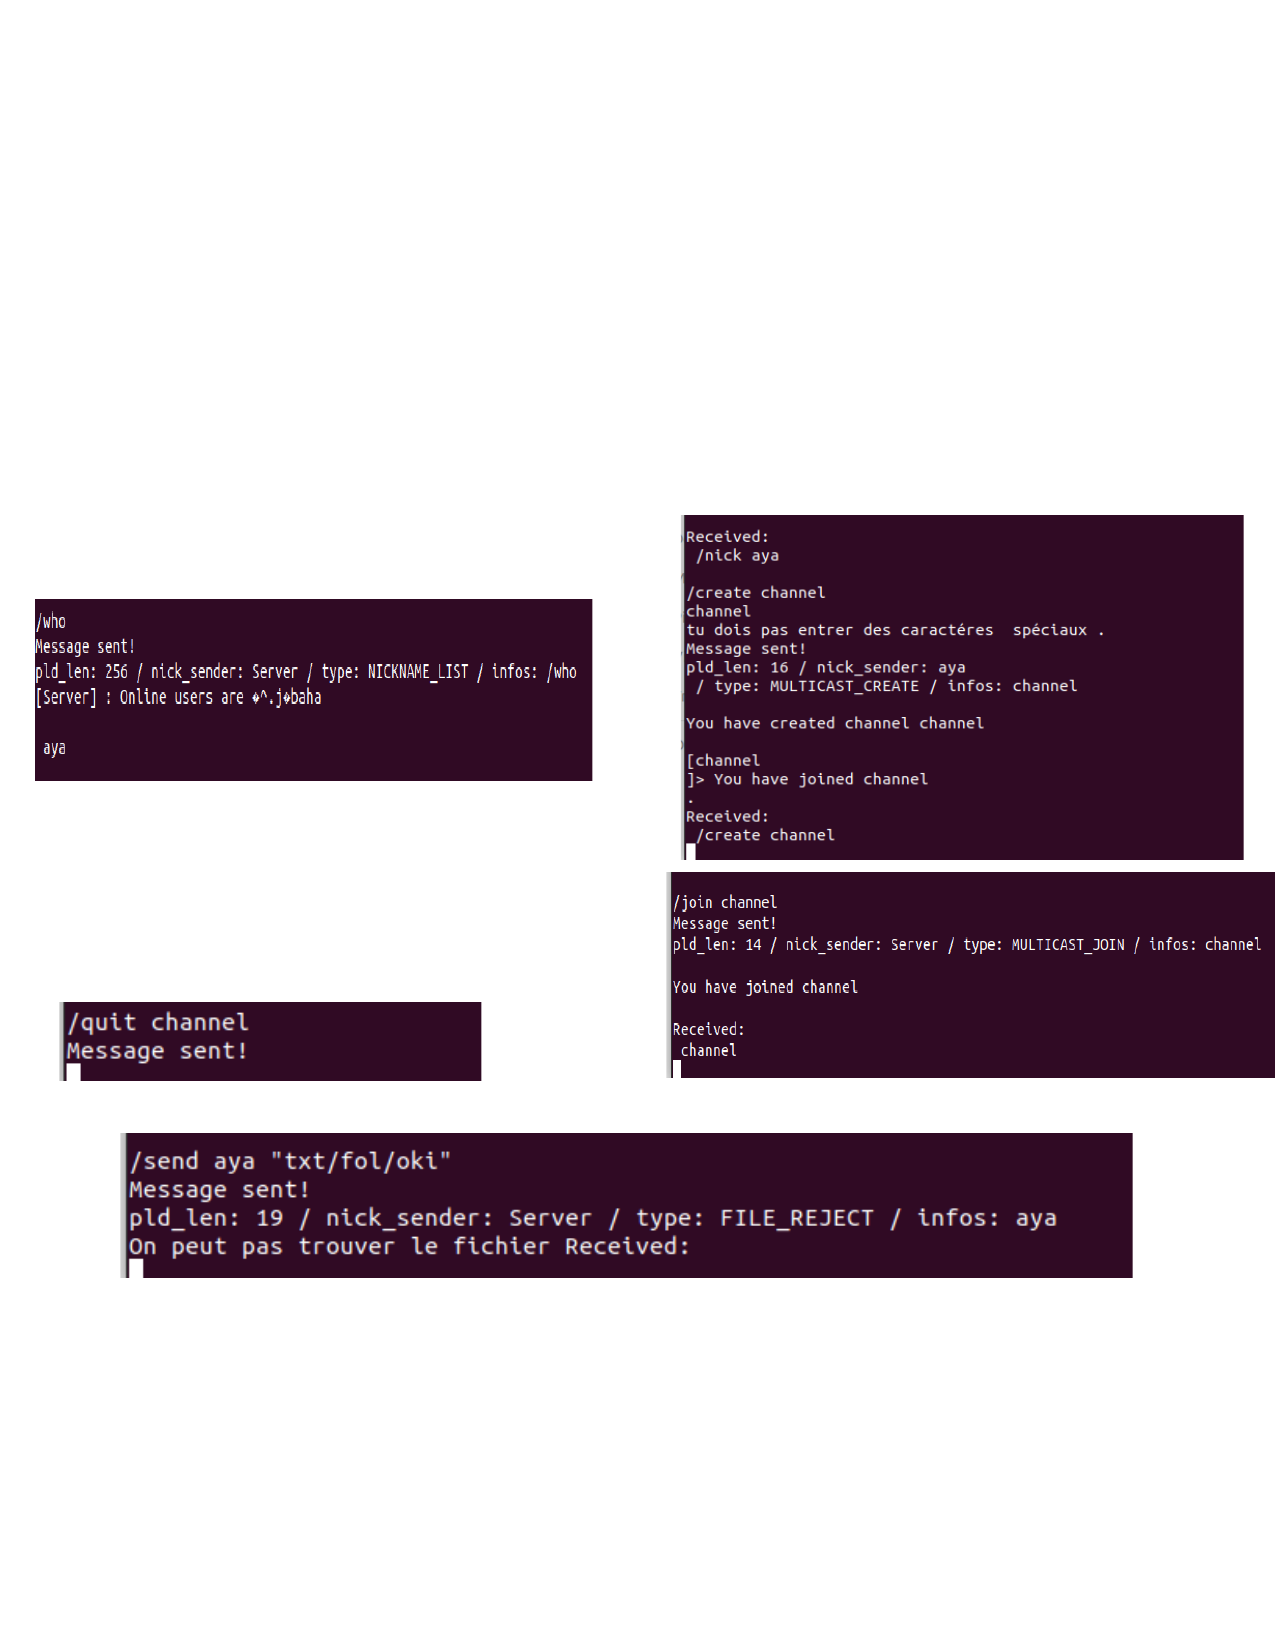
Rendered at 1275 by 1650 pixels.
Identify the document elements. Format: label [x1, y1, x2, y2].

picture [680, 515, 1244, 860]
picture [666, 872, 1275, 1078]
picture [35, 599, 593, 781]
picture [120, 1133, 1133, 1278]
picture [59, 1002, 482, 1081]
